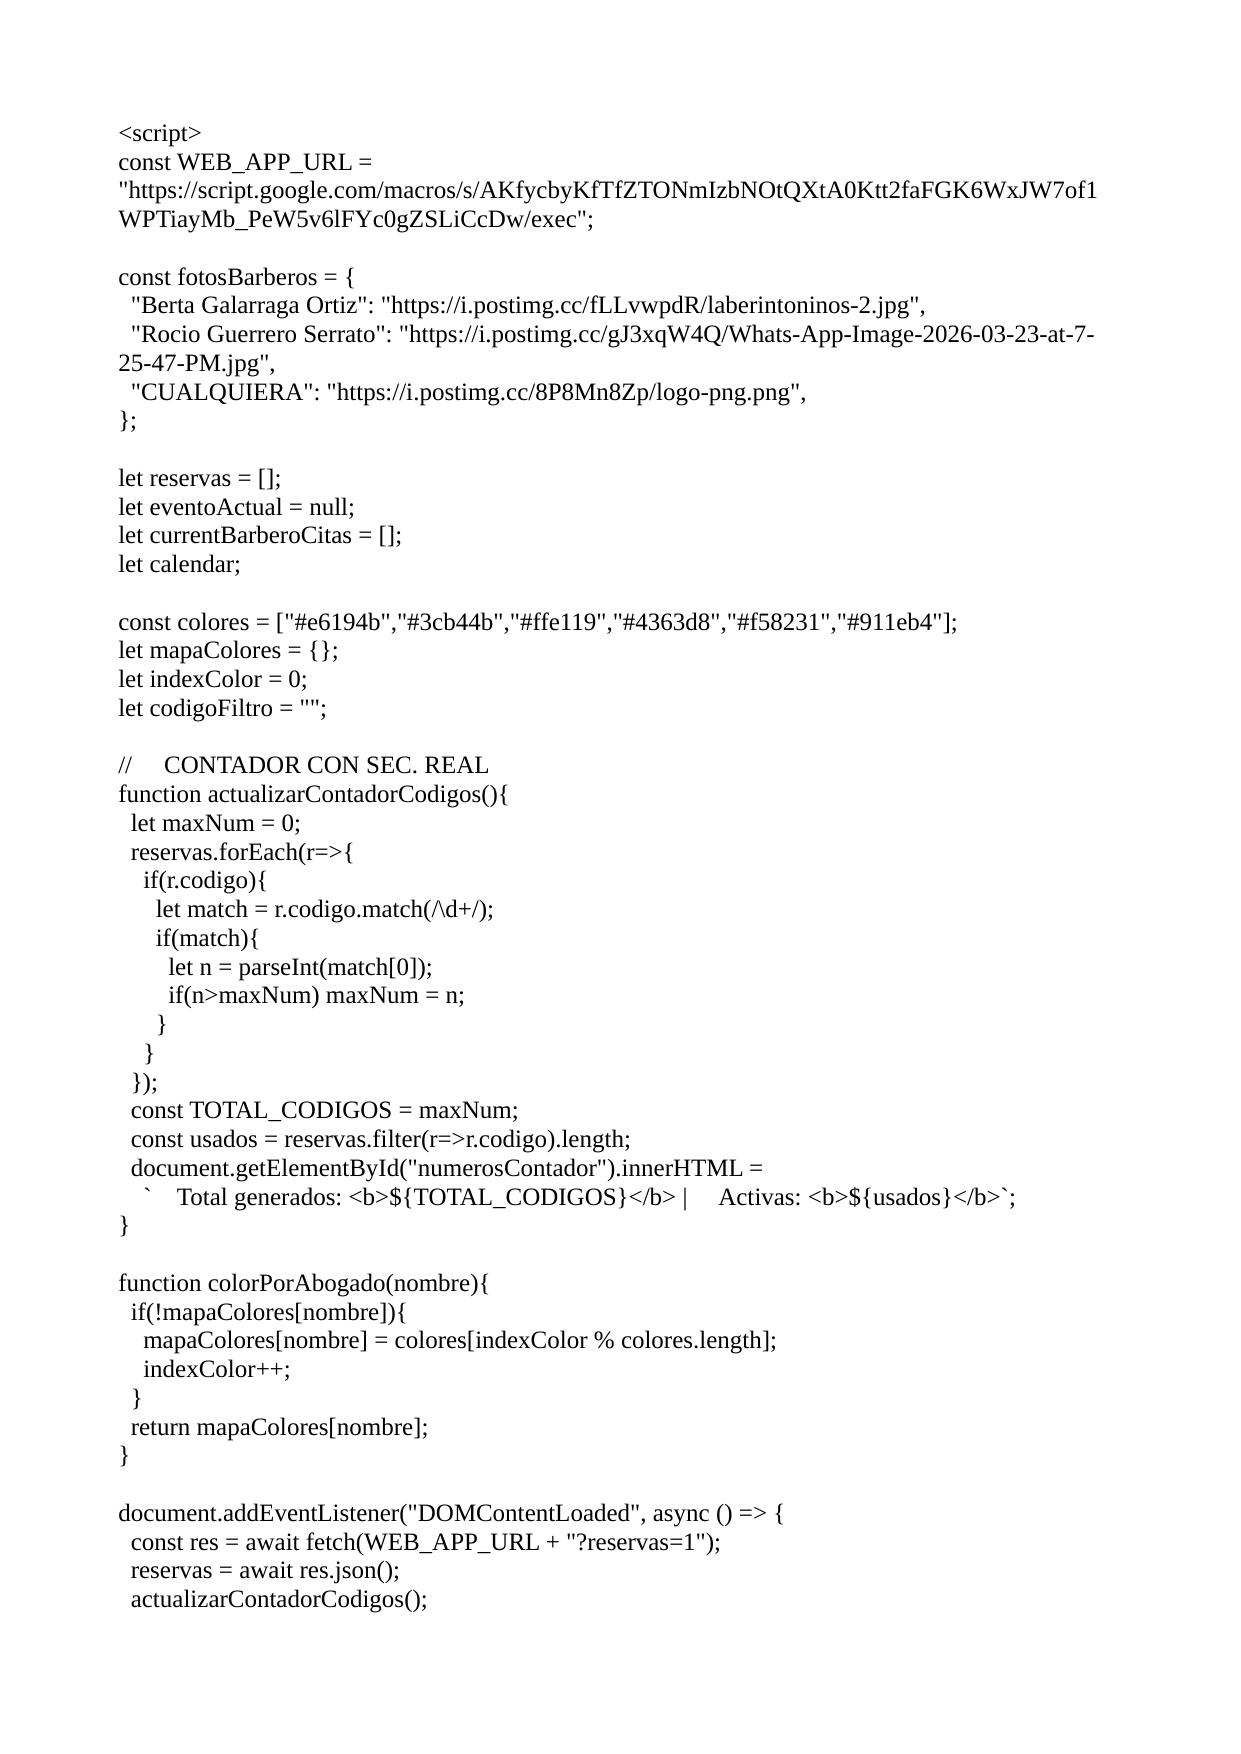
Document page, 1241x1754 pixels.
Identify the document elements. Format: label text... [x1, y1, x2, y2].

text // 🔥 CONTADOR CON SEC. REAL [118, 751, 1122, 779]
text const WEB_APP_URL = "https://script.google.com/macros/s/AKfycbyKfTfZTONmIzbNOtQXtA0Ktt2faFGK6WxJW7of1WPTiayMb_PeW5v6lFYc0gZSLiCcDw/exec"; [118, 147, 1122, 233]
text reservas.forEach(r=>{ [118, 837, 1122, 866]
text let codigoFiltro = ""; [118, 693, 1122, 722]
text const TOTAL_CODIGOS = maxNum; [118, 1096, 1122, 1124]
text let match = r.codigo.match(/\d+/); [118, 894, 1122, 923]
text indexColor++; [118, 1354, 1122, 1383]
text if(!mapaColores[nombre]){ [118, 1297, 1122, 1326]
text if(n>maxNum) maxNum = n; [118, 981, 1122, 1009]
text <script> [118, 118, 1122, 147]
text } [118, 1038, 1122, 1067]
text }; [118, 406, 1122, 434]
text document.addEventListener("DOMContentLoaded", async () => { [118, 1498, 1122, 1527]
text }); [118, 1067, 1122, 1096]
text let calendar; [118, 549, 1122, 578]
text actualizarContadorCodigos(); [118, 1584, 1122, 1613]
text document.getElementById("numerosContador").innerHTML = [118, 1153, 1122, 1182]
text let reservas = []; [118, 463, 1122, 492]
text function colorPorAbogado(nombre){ [118, 1268, 1122, 1297]
text "Berta Galarraga Ortiz": "https://i.postimg.cc/fLLvwpdR/laberintoninos-2.jpg", [118, 291, 1122, 319]
text } [118, 1211, 1122, 1239]
text reservas = await res.json(); [118, 1556, 1122, 1584]
text const colores = ["#e6194b","#3cb44b","#ffe119","#4363d8","#f58231","#911eb4"]; [118, 607, 1122, 636]
text } [118, 1383, 1122, 1412]
text function actualizarContadorCodigos(){ [118, 779, 1122, 808]
text return mapaColores[nombre]; [118, 1412, 1122, 1441]
text } [118, 1009, 1122, 1038]
text "Rocio Guerrero Serrato": "https://i.postimg.cc/gJ3xqW4Q/Whats-App-Image-2026-03-23-at-7-25-47-PM.jpg", [118, 319, 1122, 377]
text let maxNum = 0; [118, 808, 1122, 837]
text let currentBarberoCitas = []; [118, 521, 1122, 549]
text let n = parseInt(match[0]); [118, 952, 1122, 981]
text let eventoActual = null; [118, 492, 1122, 521]
text const usados = reservas.filter(r=>r.codigo).length; [118, 1124, 1122, 1153]
text if(match){ [118, 923, 1122, 952]
text const fotosBarberos = { [118, 262, 1122, 291]
text let indexColor = 0; [118, 664, 1122, 693]
text let mapaColores = {}; [118, 636, 1122, 664]
text if(r.codigo){ [118, 866, 1122, 894]
text } [118, 1441, 1122, 1469]
text const res = await fetch(WEB_APP_URL + "?reservas=1"); [118, 1527, 1122, 1556]
text mapaColores[nombre] = colores[indexColor % colores.length]; [118, 1326, 1122, 1354]
text `🔢 Total generados: <b>${TOTAL_CODIGOS}</b> | ✅ Activas: <b>${usados}</b>`; [118, 1182, 1122, 1211]
text "CUALQUIERA": "https://i.postimg.cc/8P8Mn8Zp/logo-png.png", [118, 377, 1122, 406]
